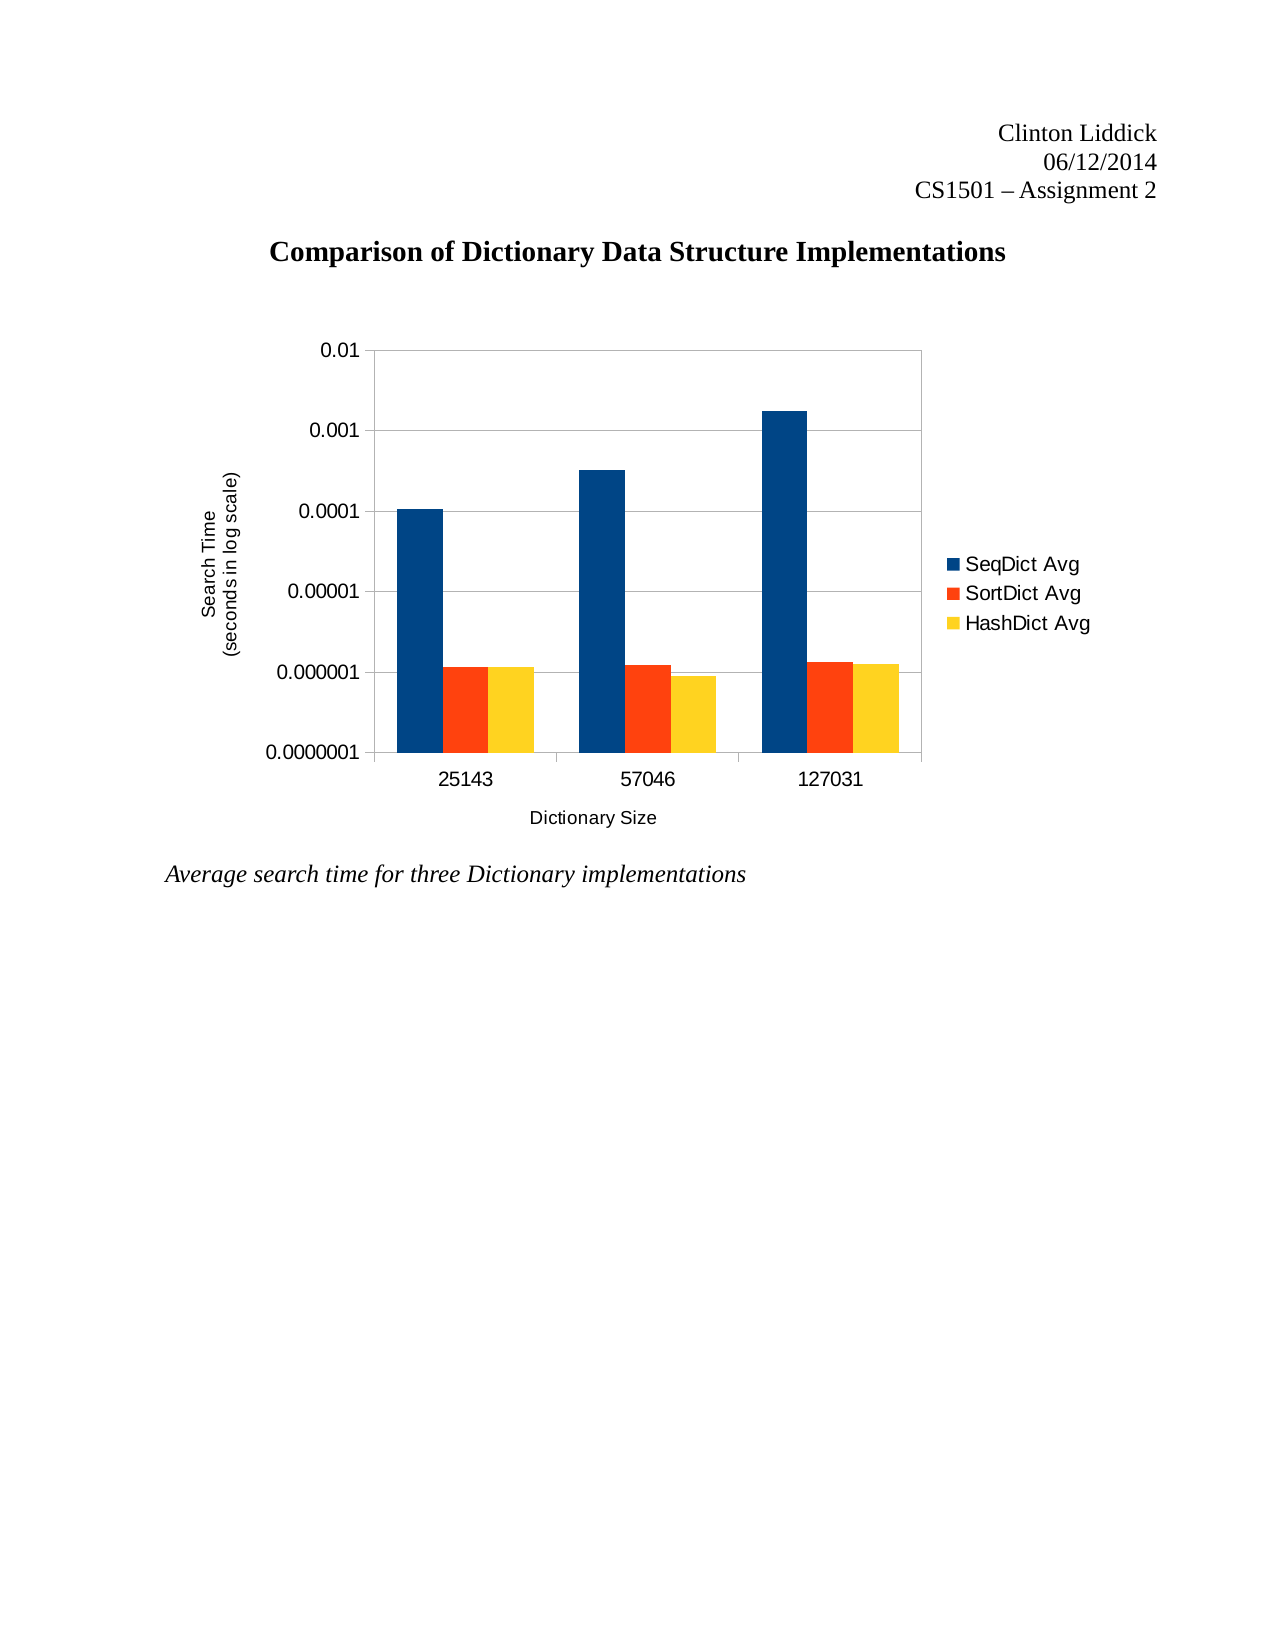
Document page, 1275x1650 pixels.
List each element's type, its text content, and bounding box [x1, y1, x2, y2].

text Average search time for three Dictionary implementations [165, 860, 1110, 888]
text Comparison of Dictionary Data Structure Implementations [118, 234, 1157, 267]
